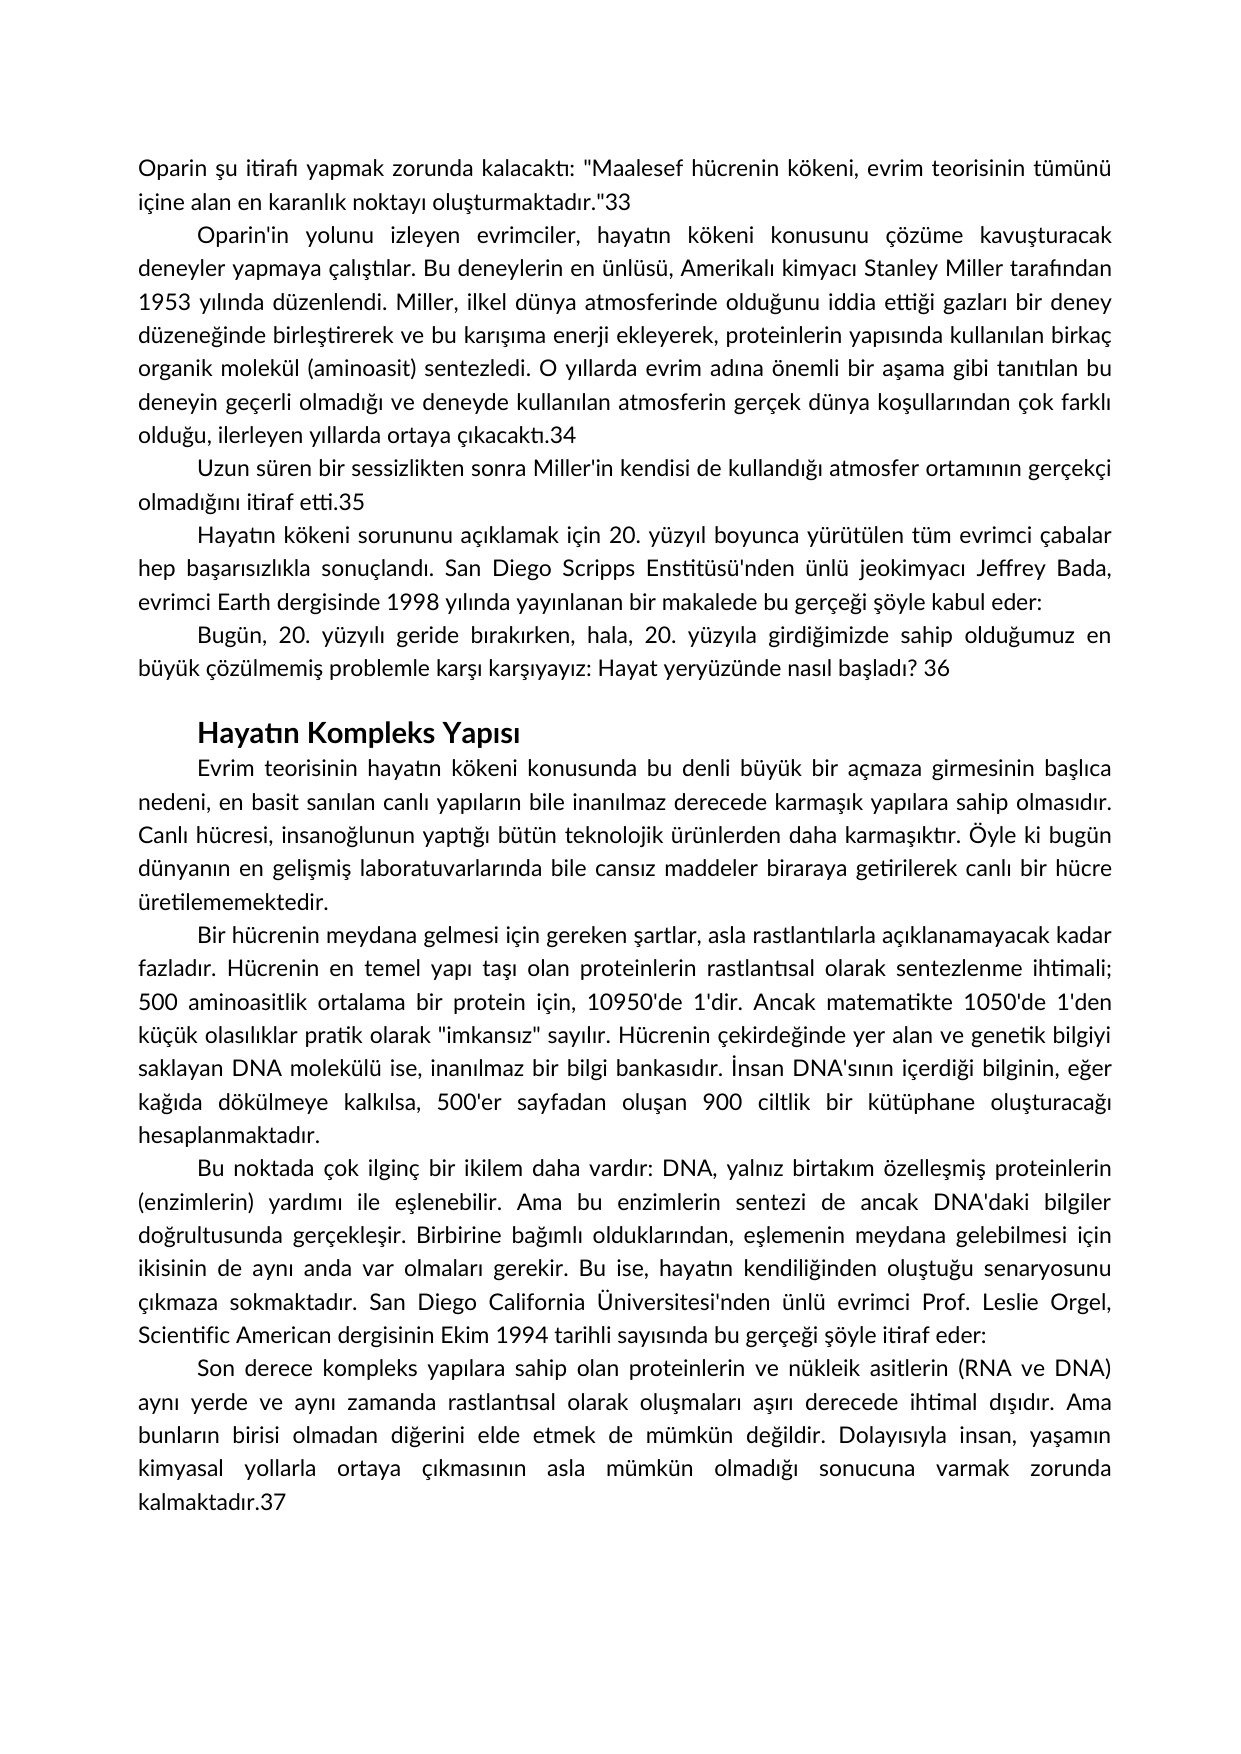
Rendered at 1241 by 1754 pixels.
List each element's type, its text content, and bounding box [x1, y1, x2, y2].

text Hayatın kökeni sorununu açıklamak için 20. yüzyıl boyunca yürütülen tüm evrimci çabalar hep başarısızlıkla sonuçlandı. San Diego Scripps Enstitüsü'nden ünlü jeokimyacı Jeffrey Bada, evrimci Earth dergisinde 1998 yılında yayınlanan bir makalede bu gerçeği şöyle kabul eder: [138, 517, 1113, 617]
text Uzun süren bir sessizlikten sonra Miller'in kendisi de kullandığı atmosfer ortamının gerçekçi olmadığını itiraf etti.35 [138, 450, 1113, 517]
text Oparin şu itirafı yapmak zorunda kalacaktı: "Maalesef hücrenin kökeni, evrim teorisinin tümünü içine alan en karanlık noktayı oluşturmaktadır."33 [138, 150, 1113, 217]
text Evrim teorisinin hayatın kökeni konusunda bu denli büyük bir açmaza girmesinin başlıca nedeni, en basit sanılan canlı yapıların bile inanılmaz derecede karmaşık yapılara sahip olmasıdır. Canlı hücresi, insanoğlunun yaptığı bütün teknolojik ürünlerden daha karmaşıktır. Öyle ki bugün dünyanın en gelişmiş laboratuvarlarında bile cansız maddeler biraraya getirilerek canlı bir hücre üretilememektedir. [138, 750, 1113, 917]
text Hayatın Kompleks Yapısı [138, 717, 1113, 750]
text Bir hücrenin meydana gelmesi için gereken şartlar, asla rastlantılarla açıklanamayacak kadar fazladır. Hücrenin en temel yapı taşı olan proteinlerin rastlantısal olarak sentezlenme ihtimali; 500 aminoasitlik ortalama bir protein için, 10950'de 1'dir. Ancak matematikte 1050'de 1'den küçük olasılıklar pratik olarak "imkansız" sayılır. Hücrenin çekirdeğinde yer alan ve genetik bilgiyi saklayan DNA molekülü ise, inanılmaz bir bilgi bankasıdır. İnsan DNA'sının içerdiği bilginin, eğer kağıda dökülmeye kalkılsa, 500'er sayfadan oluşan 900 ciltlik bir kütüphane oluşturacağı hesaplanmaktadır. [138, 917, 1113, 1150]
text Bugün, 20. yüzyılı geride bırakırken, hala, 20. yüzyıla girdiğimizde sahip olduğumuz en büyük çözülmemiş problemle karşı karşıyayız: Hayat yeryüzünde nasıl başladı? 36 [138, 617, 1113, 683]
text Son derece kompleks yapılara sahip olan proteinlerin ve nükleik asitlerin (RNA ve DNA) aynı yerde ve aynı zamanda rastlantısal olarak oluşmaları aşırı derecede ihtimal dışıdır. Ama bunların birisi olmadan diğerini elde etmek de mümkün değildir. Dolayısıyla insan, yaşamın kimyasal yollarla ortaya çıkmasının asla mümkün olmadığı sonucuna varmak zorunda kalmaktadır.37 [138, 1350, 1113, 1517]
text Oparin'in yolunu izleyen evrimciler, hayatın kökeni konusunu çözüme kavuşturacak deneyler yapmaya çalıştılar. Bu deneylerin en ünlüsü, Amerikalı kimyacı Stanley Miller tarafından 1953 yılında düzenlendi. Miller, ilkel dünya atmosferinde olduğunu iddia ettiği gazları bir deney düzeneğinde birleştirerek ve bu karışıma enerji ekleyerek, proteinlerin yapısında kullanılan birkaç organik molekül (aminoasit) sentezledi. O yıllarda evrim adına önemli bir aşama gibi tanıtılan bu deneyin geçerli olmadığı ve deneyde kullanılan atmosferin gerçek dünya koşullarından çok farklı olduğu, ilerleyen yıllarda ortaya çıkacaktı.34 [138, 217, 1113, 450]
text Bu noktada çok ilginç bir ikilem daha vardır: DNA, yalnız birtakım özelleşmiş proteinlerin (enzimlerin) yardımı ile eşlenebilir. Ama bu enzimlerin sentezi de ancak DNA'daki bilgiler doğrultusunda gerçekleşir. Birbirine bağımlı olduklarından, eşlemenin meydana gelebilmesi için ikisinin de aynı anda var olmaları gerekir. Bu ise, hayatın kendiliğinden oluştuğu senaryosunu çıkmaza sokmaktadır. San Diego California Üniversitesi'nden ünlü evrimci Prof. Leslie Orgel, Scientific American dergisinin Ekim 1994 tarihli sayısında bu gerçeği şöyle itiraf eder: [138, 1150, 1113, 1350]
